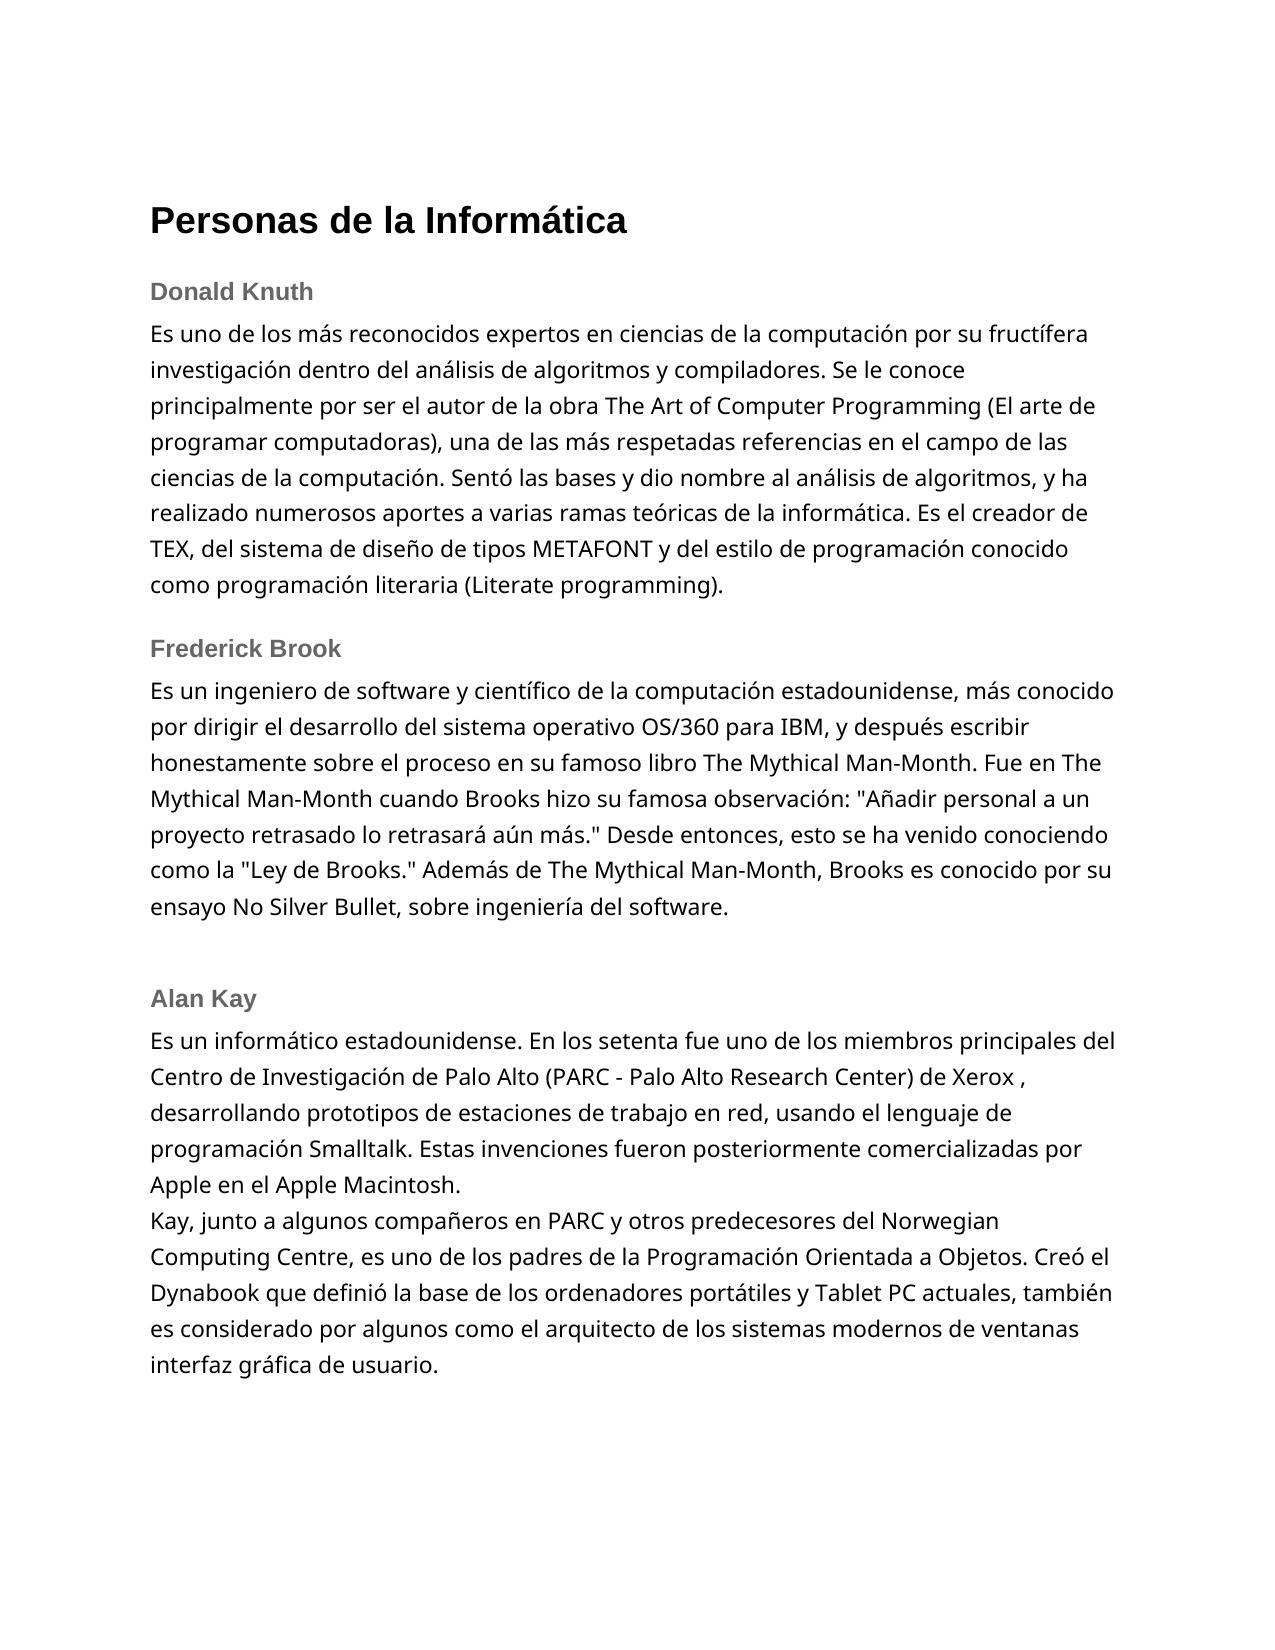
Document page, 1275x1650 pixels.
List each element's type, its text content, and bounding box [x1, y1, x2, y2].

text Es un informático estadounidense. En los setenta fue uno de los miembros principales del Centro de Investigación de Palo Alto (PARC - Palo Alto Research Center) de Xerox , desarrollando prototipos de estaciones de trabajo en red, usando el lenguaje de programación Smalltalk. Estas invenciones fueron posteriormente comercializadas por Apple en el Apple Macintosh. Kay, junto a algunos compañeros en PARC y otros predecesores del Norwegian Computing Centre, es uno de los padres de la Programación Orientada a Objetos. Creó el Dynabook que definió la base de los ordenadores portátiles y Tablet PC actuales, también es considerado por algunos como el arquitecto de los sistemas modernos de ventanas interfaz gráfica de usuario. [150, 1025, 1125, 1380]
text Es un ingeniero de software y científico de la computación estadounidense, más conocido por dirigir el desarrollo del sistema operativo OS/360 para IBM, y después escribir honestamente sobre el proceso en su famoso libro The Mythical Man-Month. Fue en The Mythical Man-Month cuando Brooks hizo su famosa observación: "Añadir personal a un proyecto retrasado lo retrasará aún más." Desde entonces, esto se ha venido conociendo como la "Ley de Brooks." Además de The Mythical Man-Month, Brooks es conocido por su ensayo No Silver Bullet, sobre ingeniería del software. [150, 675, 1125, 922]
subtitle Personas de la Informática [150, 200, 1125, 242]
text Es uno de los más reconocidos expertos en ciencias de la computación por su fructífera investigación dentro del análisis de algoritmos y compiladores. Se le conoce principalmente por ser el autor de la obra The Art of Computer Programming (El arte de programar computadoras), una de las más respetadas referencias en el campo de las ciencias de la computación. Sentó las bases y dio nombre al análisis de algoritmos, y ha realizado numerosos aportes a varias ramas teóricas de la informática. Es el creador de TEX, del sistema de diseño de tipos METAFONT y del estilo de programación conocido como programación literaria (Literate programming). [150, 318, 1125, 601]
subtitle Alan Kay [150, 985, 1125, 1013]
subtitle Donald Knuth [150, 277, 1125, 305]
subtitle Frederick Brook [150, 634, 1125, 662]
